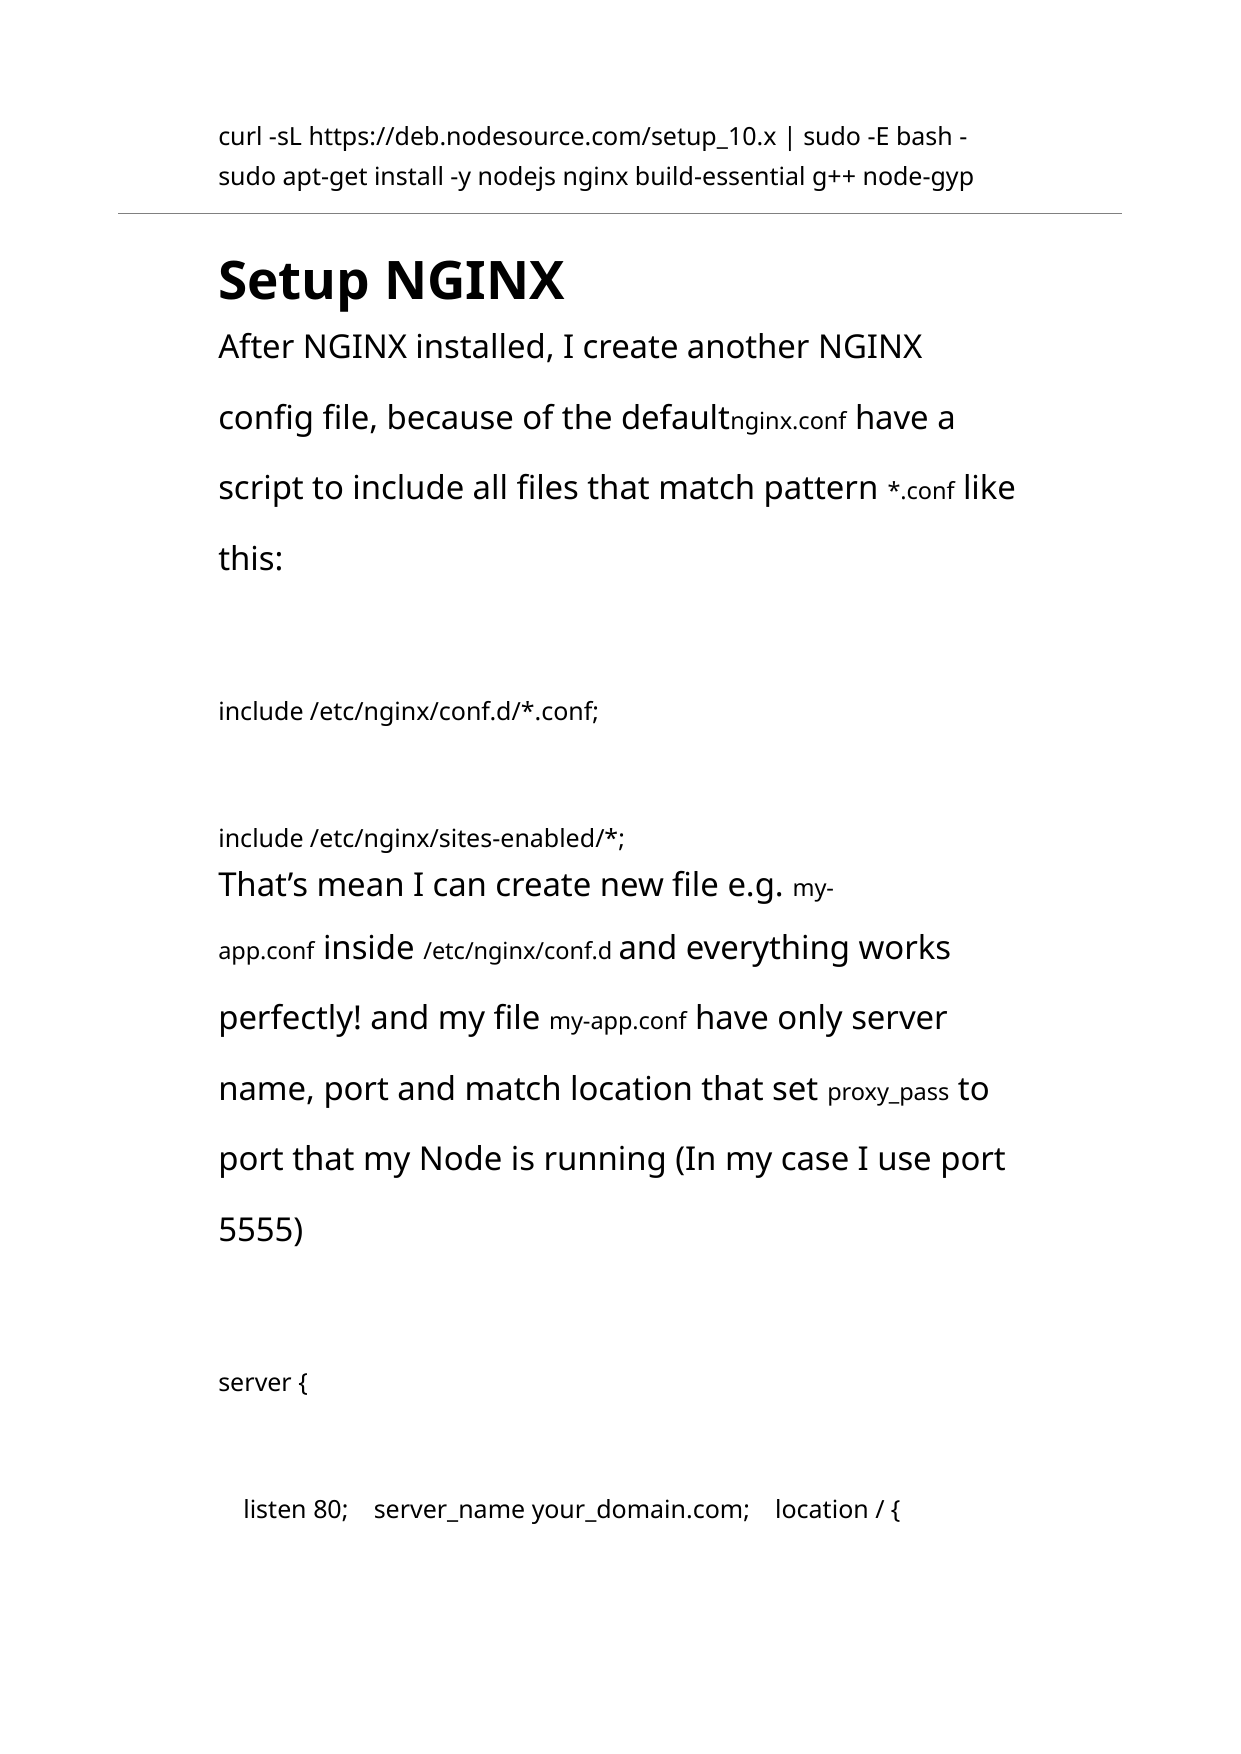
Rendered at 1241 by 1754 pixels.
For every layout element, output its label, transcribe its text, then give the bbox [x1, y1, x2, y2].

text server { [218, 1364, 1022, 1398]
text include /etc/nginx/conf.d/*.conf; [218, 693, 1022, 727]
text listen 80; server_name your_domain.com; location / { [218, 1492, 1022, 1526]
subtitle Setup NGINX [218, 242, 1022, 315]
text That’s mean I can create new file e.g. my-app.conf inside /etc/nginx/conf.d and everything works perfectly! and my file my-app.conf have only server name, port and match location that set proxy_pass to port that my Node is running (In my case I use port 5555) [218, 861, 1022, 1251]
text After NGINX installed, I create another NGINX config file, because of the defaultnginx.conf have a script to include all files that match pattern *.conf like this: [218, 323, 1022, 580]
text include /etc/nginx/sites-enabled/*; [218, 821, 1022, 855]
text curl -sL https://deb.nodesource.com/setup_10.x | sudo -E bash -sudo apt-get install -y nodejs nginx build-essential g++ node-gyp [218, 118, 1022, 192]
